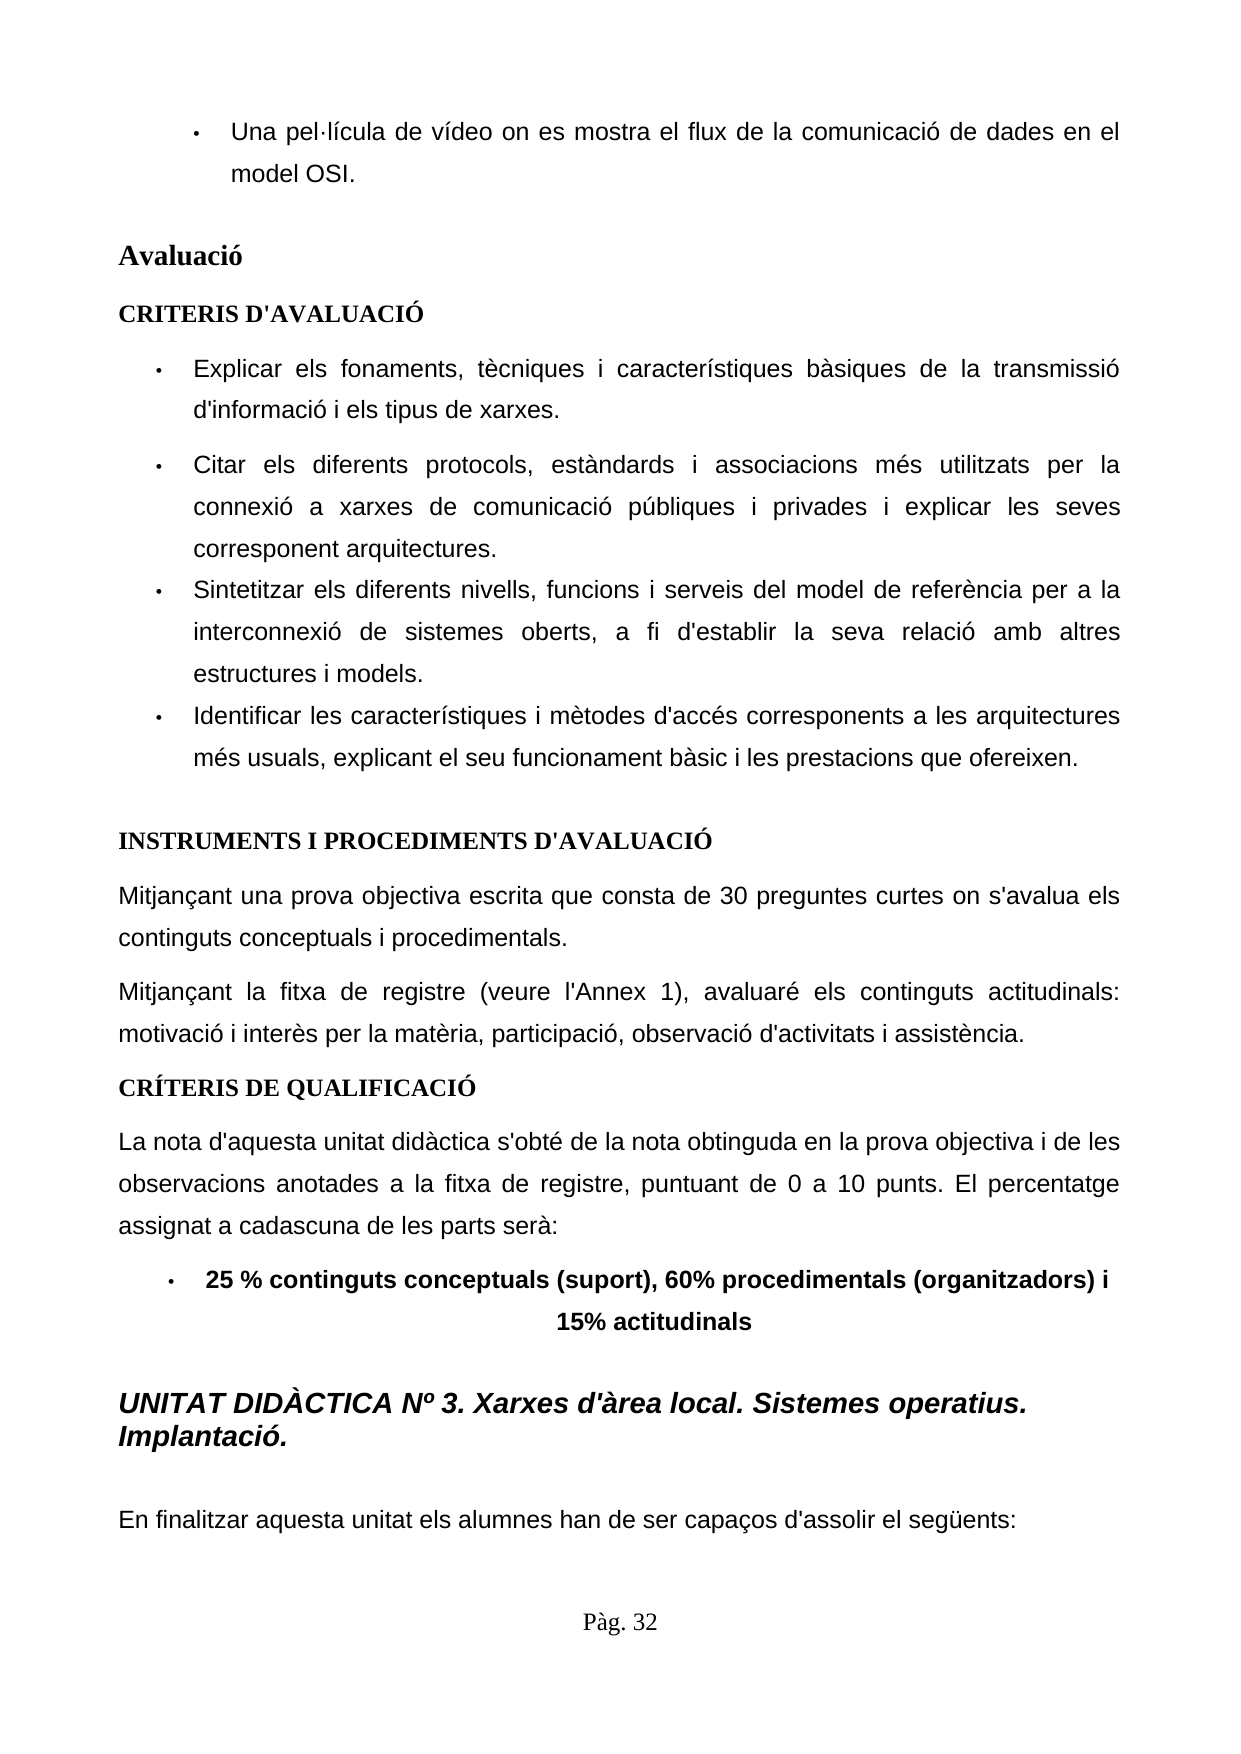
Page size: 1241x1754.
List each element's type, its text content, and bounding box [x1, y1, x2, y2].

text En finalitzar aquesta unitat els alumnes han de ser capaços d'assolir el següents: [118, 1506, 1122, 1533]
list 25 % continguts conceptuals (suport), 60% procedimentals (organitzadors) i 15% actitudinals [156, 1266, 1122, 1336]
text Mitjançant una prova objectiva escrita que consta de 30 preguntes curtes on s'avalua els continguts conceptuals i procedimentals. [118, 882, 1122, 951]
text CRÍTERIS DE QUALIFICACIÓ [118, 1074, 1122, 1102]
text INSTRUMENTS I PROCEDIMENTS D'AVALUACIÓ [118, 827, 1122, 855]
list Explicar els fonaments, tècniques i característiques bàsiques de la transmissió d'informació i els tipus de xarxes. [156, 354, 1122, 424]
list Una pel·lícula de vídeo on es mostra el flux de la comunicació de dades en el model OSI. [193, 118, 1122, 188]
list Citar els diferents protocols, estàndards i associacions més utilitzats per la connexió a xarxes de comunicació públiques i privades i explicar les seves corresponent arquitectures. [156, 451, 1122, 562]
subtitle Avaluació [118, 239, 1122, 272]
text Mitjançant la fitxa de registre (veure l'Annex 1), avaluaré els continguts actitudinals: motivació i interès per la matèria, participació, observació d'activitats i assistència. [118, 978, 1122, 1048]
text CRITERIS D'AVALUACIÓ [118, 300, 1122, 328]
list Sintetitzar els diferents nivells, funcions i serveis del model de referència per a la interconnexió de sistemes oberts, a fi d'establir la seva relació amb altres estructures i models. [156, 576, 1122, 688]
text La nota d'aquesta unitat didàctica s'obté de la nota obtinguda en la prova objectiva i de les observacions anotades a la fitxa de registre, puntuant de 0 a 10 punts. El percentatge assignat a cadascuna de les parts serà: [118, 1128, 1122, 1240]
list Identificar les característiques i mètodes d'accés corresponents a les arquitectures més usuals, explicant el seu funcionament bàsic i les prestacions que ofereixen. [156, 702, 1122, 772]
subtitle UNITAT DIDÀCTICA Nº 3. Xarxes d'àrea local. Sistemes operatius. Implantació. [118, 1387, 1122, 1453]
